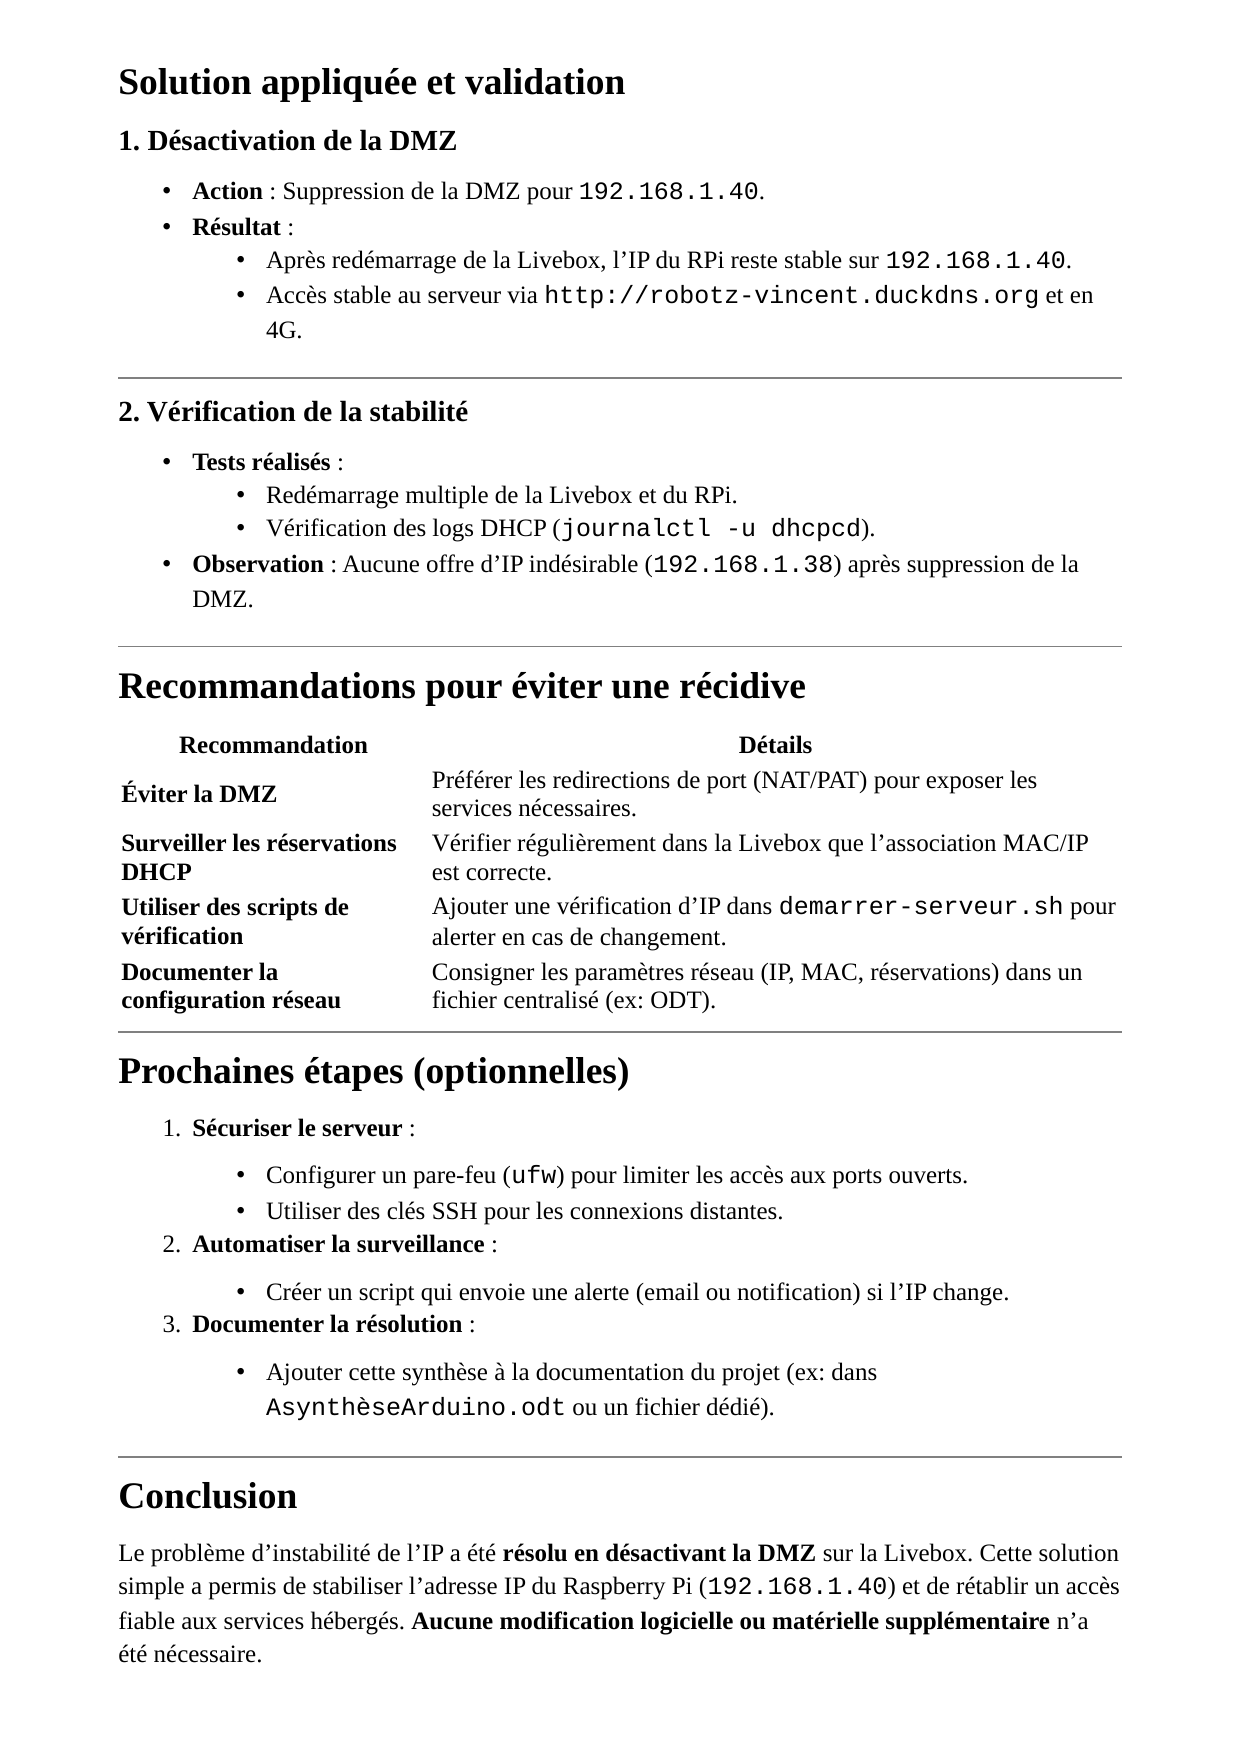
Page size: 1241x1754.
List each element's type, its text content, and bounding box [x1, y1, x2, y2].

table_cell Utiliser des scripts de vérification [118, 889, 429, 954]
list Configurer un pare-feu (ufw) pour limiter les accès aux ports ouverts. [236, 1161, 1122, 1191]
table_cell Surveiller les réservations DHCP [118, 825, 429, 888]
subtitle Solution appliquée et validation [118, 59, 1122, 102]
table_cell Consigner les paramètres réseau (IP, MAC, réservations) dans un fichier centralisé (ex: ODT). [429, 954, 1122, 1017]
subtitle Recommandations pour éviter une récidive [118, 663, 1122, 706]
table_cell Vérifier régulièrement dans la Livebox que l’association MAC/IP est correcte. [429, 825, 1122, 888]
list Utiliser des clés SSH pour les connexions distantes. [236, 1196, 1122, 1225]
table_cell Préférer les redirections de port (NAT/PAT) pour exposer les services nécessaires. [429, 762, 1122, 825]
list Vérification des logs DHCP (journalctl -u dhcpcd). [236, 513, 1122, 544]
list Sécuriser le serveur : [162, 1113, 1122, 1142]
list Automatiser la surveillance : [162, 1229, 1122, 1258]
table_header Recommandation [118, 727, 429, 762]
list Tests réalisés : [162, 447, 1122, 476]
table_header Détails [429, 727, 1122, 762]
table_cell Éviter la DMZ [118, 762, 429, 825]
subtitle 1. Désactivation de la DMZ [118, 123, 1122, 157]
table_cell Ajouter une vérification d’IP dans demarrer-serveur.sh pour alerter en cas de changement. [429, 889, 1122, 954]
list Redémarrage multiple de la Livebox et du RPi. [236, 481, 1122, 509]
list Action : Suppression de la DMZ pour 192.168.1.40. [162, 176, 1122, 207]
list Après redémarrage de la Livebox, l’IP du RPi reste stable sur 192.168.1.40. [236, 245, 1122, 276]
subtitle Prochaines étapes (optionnelles) [118, 1049, 1122, 1092]
text Le problème d’instabilité de l’IP a été résolu en désactivant la DMZ sur la Livebox. Cette solution simple a permis de stabiliser l’adresse IP du Raspberry Pi (192.168.1.40) et de rétablir un accès fiable aux services hébergés. Aucune modification logicielle ou matérielle supplémentaire n’a été nécessaire. [118, 1538, 1122, 1668]
list Créer un script qui envoie une alerte (email ou notification) si l’IP change. [236, 1277, 1122, 1305]
list Accès stable au serveur via http://robotz-vincent.duckdns.org et en 4G. [236, 280, 1122, 344]
subtitle Conclusion [118, 1474, 1122, 1517]
list Ajouter cette synthèse à la documentation du projet (ex: dans AsynthèseArduino.odt ou un fichier dédié). [236, 1357, 1122, 1423]
subtitle 2. Vérification de la stabilité [118, 394, 1122, 428]
list Documenter la résolution : [162, 1309, 1122, 1338]
list Résultat : [162, 212, 1122, 241]
list Observation : Aucune offre d’IP indésirable (192.168.1.38) après suppression de la DMZ. [162, 549, 1122, 613]
table_cell Documenter la configuration réseau [118, 954, 429, 1017]
